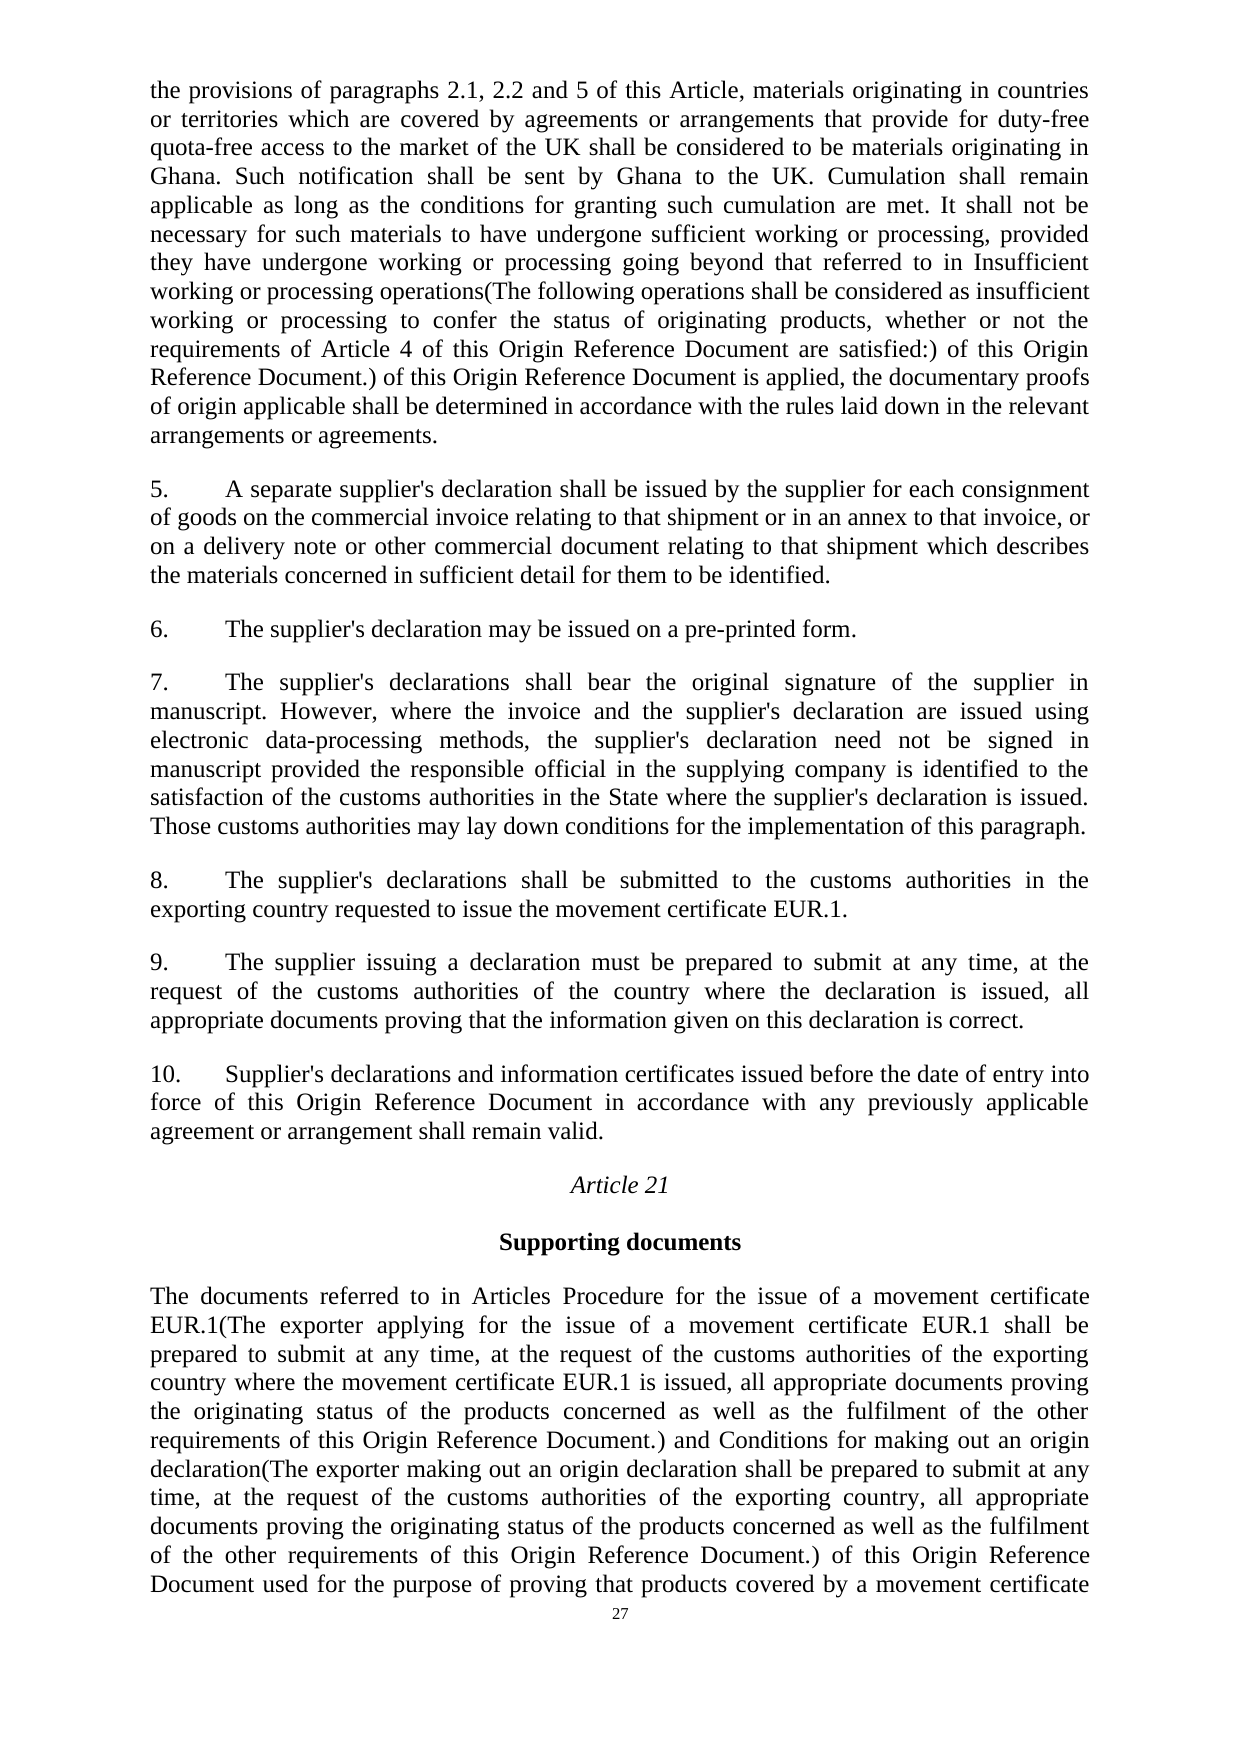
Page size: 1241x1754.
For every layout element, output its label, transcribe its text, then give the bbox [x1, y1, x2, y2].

text The documents referred to in Articles 18(3) and 21(3) of this Origin Reference Document used for the purpose of proving that products covered by a movement certificate EUR.1 or an origin declaration can be considered as products originating in Ghana, the UK or one of the other countries or territories referred to in Articles 6, 7 and 8 of this Origin Reference Document and fulfil the other requirements of this Origin Reference Document may consist, inter alia, of the following: [150, 1281, 1090, 1597]
list A separate supplier's declaration shall be issued by the supplier for each consignment of goods on the commercial invoice relating to that shipment or in an annex to that invoice, or on a delivery note or other commercial document relating to that shipment which describes the materials concerned in sufficient detail for them to be identified. [150, 474, 1090, 589]
list When Article 8(2) of this Origin Reference Document is applied, the documentary proofs of origin applicable shall be determined in accordance with the rules laid down in the relevant arrangements or agreements. [150, 75, 1090, 449]
list The supplier issuing a declaration must be prepared to submit at any time, at the request of the customs authorities of the country where the declaration is issued, all appropriate documents proving that the information given on this declaration is correct. [150, 947, 1090, 1034]
list Supplier's declarations and information certificates issued before the date of entry into force of this Origin Reference Document in accordance with any previously applicable agreement or arrangement shall remain valid. [150, 1059, 1090, 1145]
list The supplier's declaration may be issued on a pre‐printed form. [150, 614, 1090, 642]
list The supplier's declarations shall bear the original signature of the supplier in manuscript. However, where the invoice and the supplier's declaration are issued using electronic data‐processing methods, the supplier's declaration need not be signed in manuscript provided the responsible official in the supplying company is identified to the satisfaction of the customs authorities in the State where the supplier's declaration is issued. Those customs authorities may lay down conditions for the implementation of this paragraph. [150, 667, 1090, 840]
list The supplier's declarations shall be submitted to the customs authorities in the exporting country requested to issue the movement certificate EUR.1. [150, 865, 1090, 922]
list Supporting documents [150, 1170, 1090, 1256]
